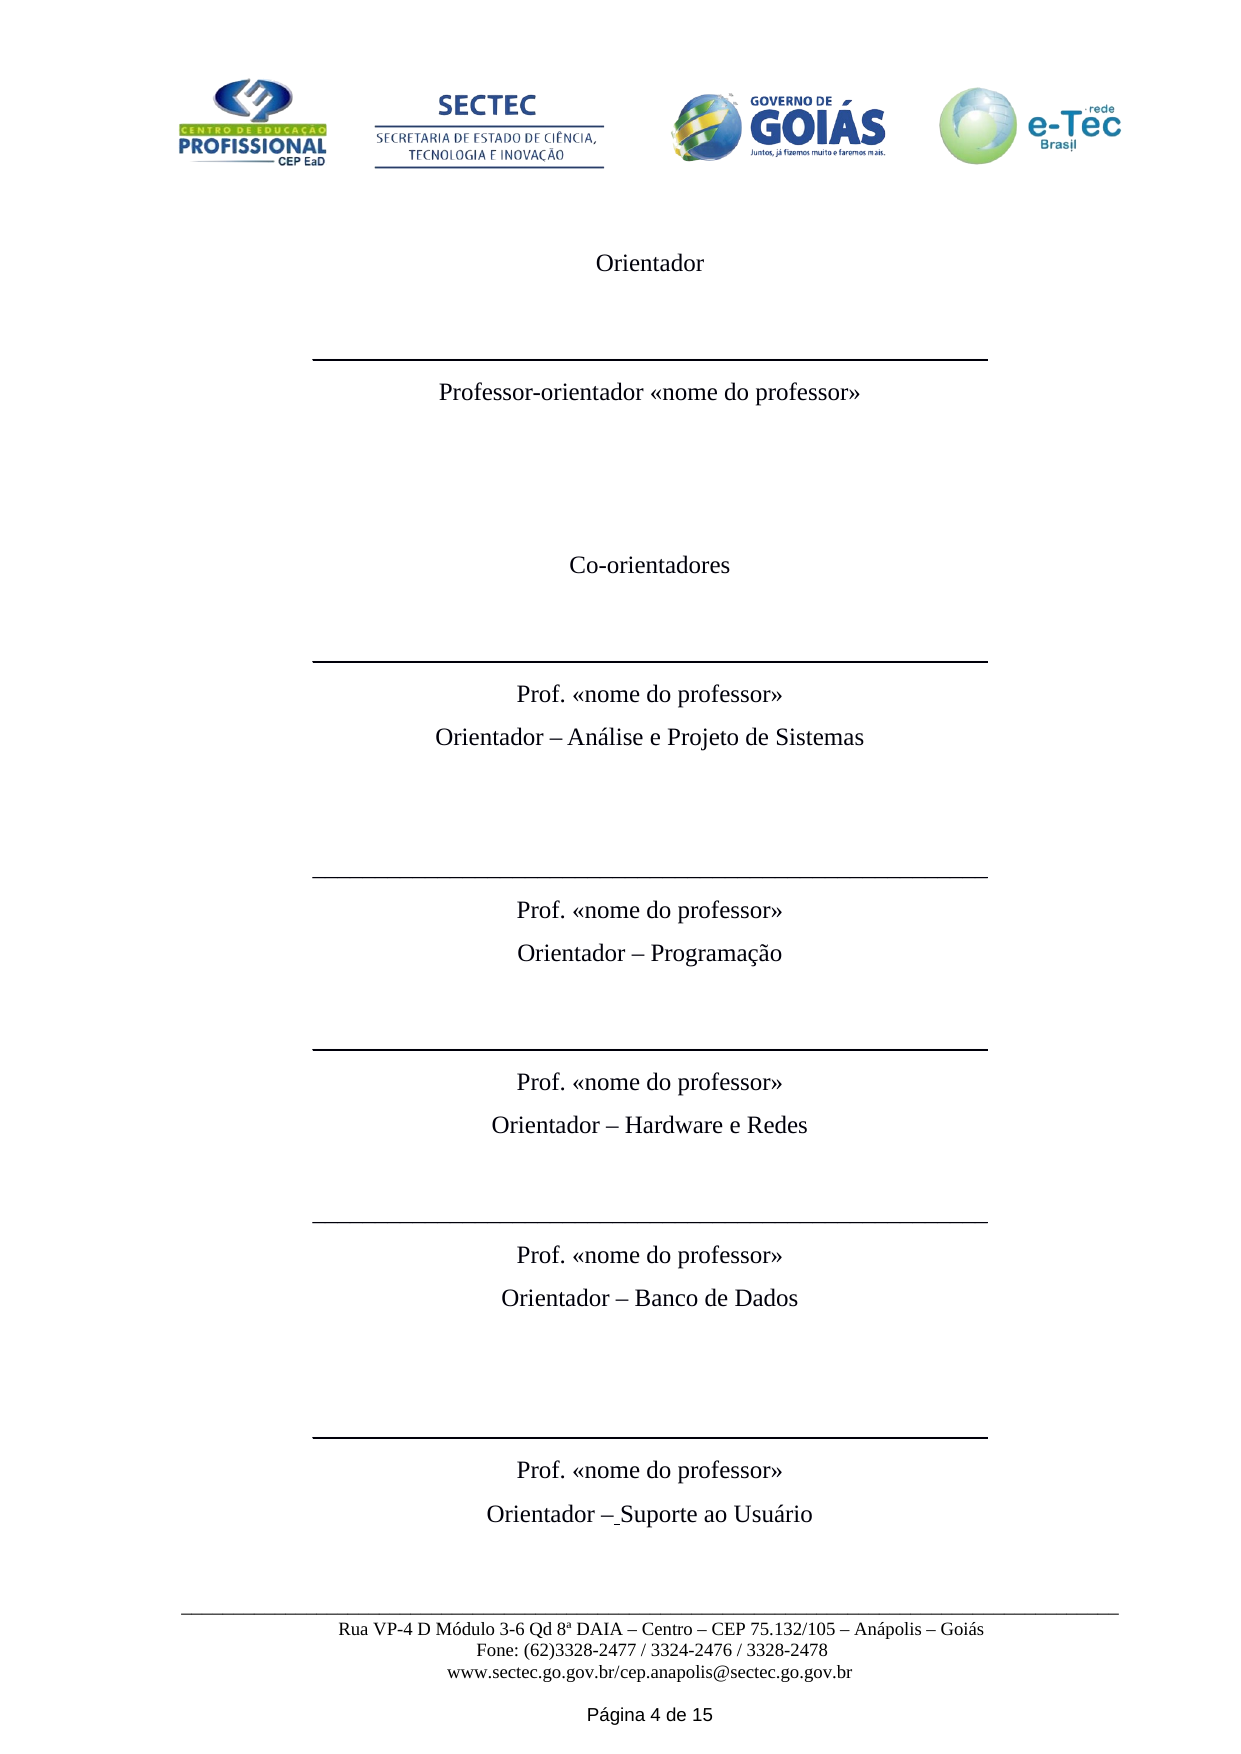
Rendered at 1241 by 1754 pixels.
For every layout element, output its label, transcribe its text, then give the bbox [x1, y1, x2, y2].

text Orientador – Banco de Dados [177, 1283, 1122, 1312]
text Orientador – Hardware e Redes [177, 1111, 1122, 1139]
text Orientador [177, 248, 1122, 277]
text Orientador – Programação [177, 938, 1122, 967]
picture [177, 75, 1123, 176]
text ______________________________________________________ [177, 334, 1122, 363]
text Co-orientadores [177, 550, 1122, 579]
text ______________________________________________________ [177, 636, 1122, 665]
text Prof. «nome do professor» [177, 895, 1122, 924]
text Orientador – Análise e Projeto de Sistemas [177, 722, 1122, 751]
text ______________________________________________________ [177, 852, 1122, 881]
text Professor-orientador «nome do professor» [177, 377, 1122, 406]
text Orientador – Suporte ao Usuário [177, 1499, 1122, 1527]
text ______________________________________________________ [177, 1412, 1122, 1441]
text Prof. «nome do professor» [177, 1456, 1122, 1484]
text ______________________________________________________ [177, 1024, 1122, 1053]
text Prof. «nome do professor» [177, 679, 1122, 708]
text ______________________________________________________ [177, 1197, 1122, 1226]
text Prof. «nome do professor» [177, 1240, 1122, 1269]
text Prof. «nome do professor» [177, 1067, 1122, 1096]
